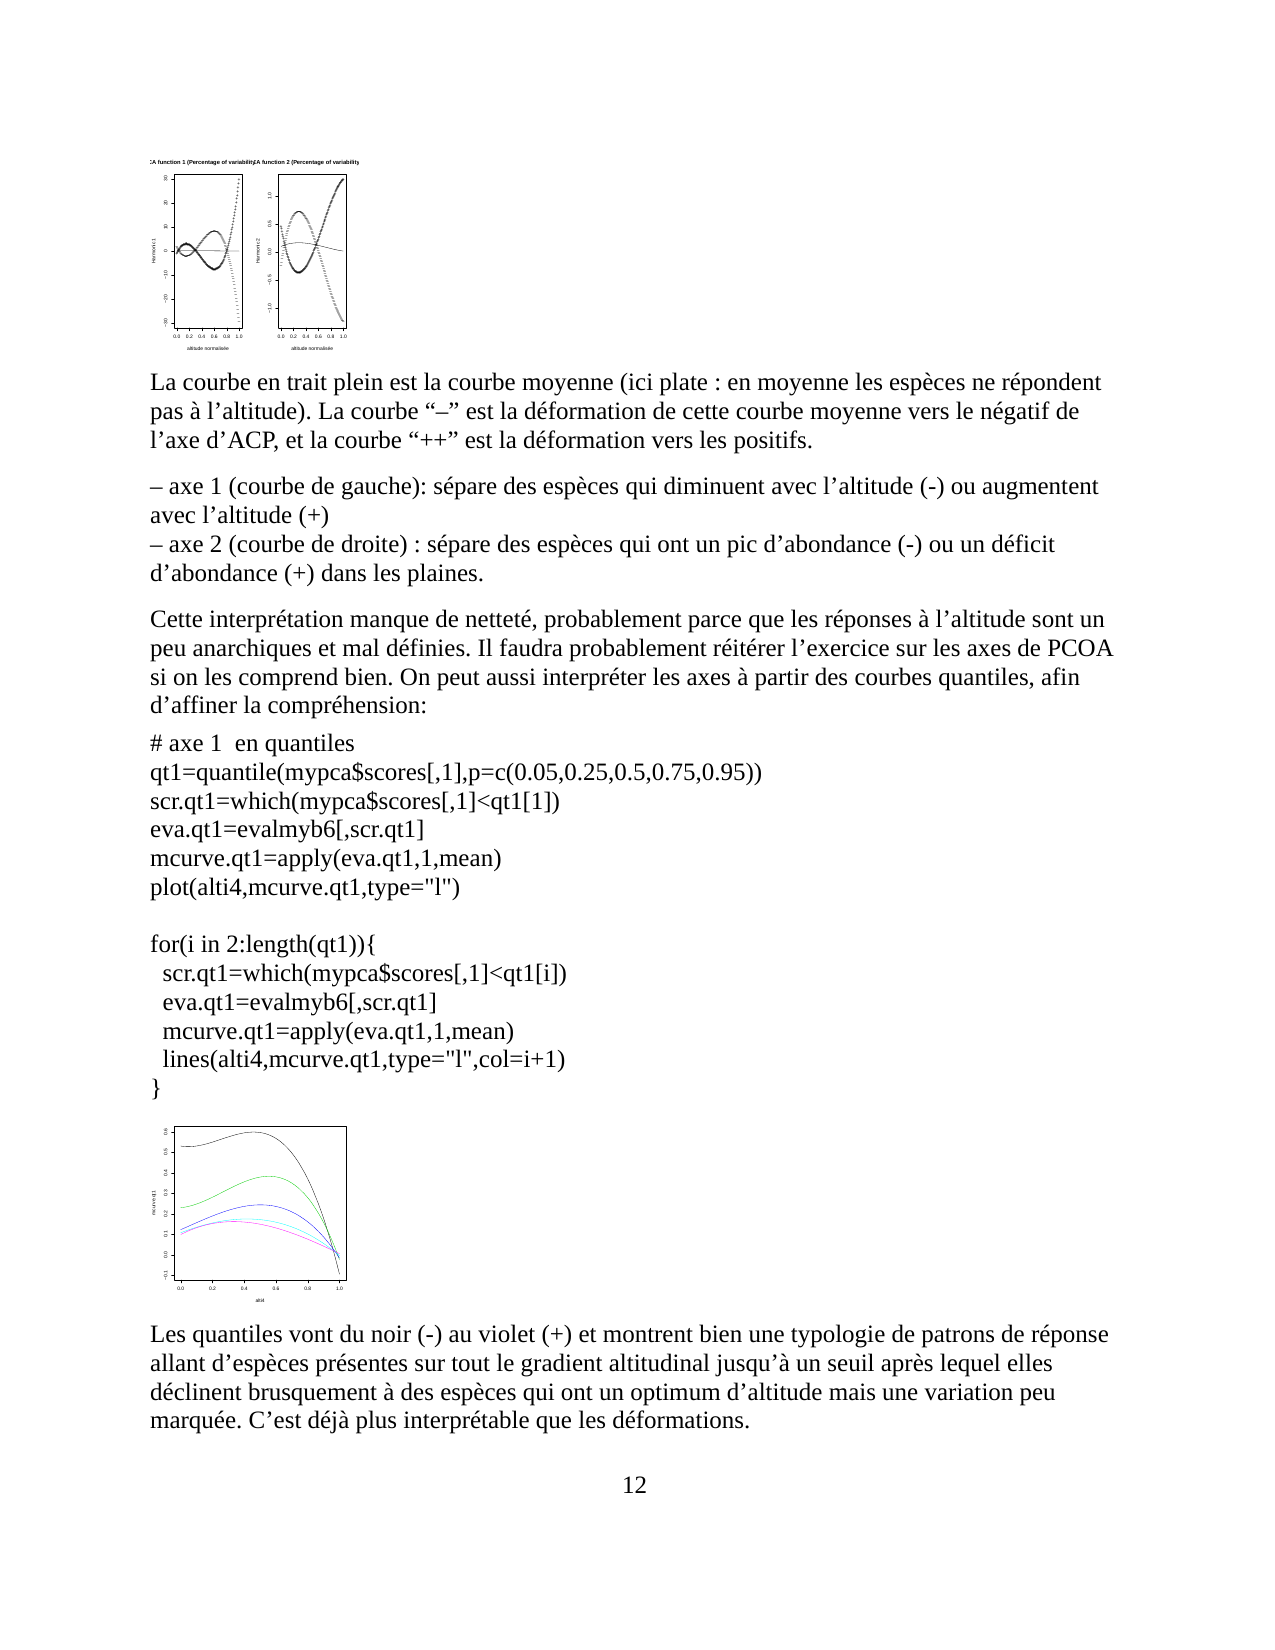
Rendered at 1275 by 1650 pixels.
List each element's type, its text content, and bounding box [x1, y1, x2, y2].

text lines(alti4,mcurve.qt1,type="l",col=i+1) [150, 1044, 1125, 1073]
text scr.qt1=which(mypca$scores[,1]<qt1[i]) [150, 958, 1125, 987]
text scr.qt1=which(mypca$scores[,1]<qt1[1]) [150, 786, 1125, 814]
text – axe 1 (courbe de gauche): sépare des espèces qui diminuent avec l’altitude (-) ou augmentent avec l’altitude (+) – axe 2 (courbe de droite) : sépare des espèces qui ont un pic d’abondance (-) ou un déficit d’abondance (+) dans les plaines. [150, 471, 1125, 586]
text mcurve.qt1=apply(eva.qt1,1,mean) [150, 843, 1125, 872]
text } [150, 1073, 1125, 1102]
text eva.qt1=evalmyb6[,scr.qt1] [150, 814, 1125, 843]
text # axe 1 en quantiles [150, 728, 1125, 757]
text plot(alti4,mcurve.qt1,type="l") [150, 872, 1125, 901]
text Les quantiles vont du noir (-) au violet (+) et montrent bien une typologie de patrons de réponse allant d’espèces présentes sur tout le gradient altitudinal jusqu’à un seuil après lequel elles déclinent brusquement à des espèces qui ont un optimum d’altitude mais une variation peu marquée. C’est déjà plus interprétable que les déformations. [150, 1319, 1125, 1434]
text mcurve.qt1=apply(eva.qt1,1,mean) [150, 1016, 1125, 1044]
text Cette interprétation manque de netteté, probablement parce que les réponses à l’altitude sont un peu anarchiques et mal définies. Il faudra probablement réitérer l’exercice sur les axes de PCOA si on les comprend bien. On peut aussi interpréter les axes à partir des courbes quantiles, afin d’affiner la compréhension: [150, 604, 1125, 719]
text qt1=quantile(mypca$scores[,1],p=c(0.05,0.25,0.5,0.75,0.95)) [150, 757, 1125, 786]
text for(i in 2:length(qt1)){ [150, 929, 1125, 958]
text La courbe en trait plein est la courbe moyenne (ici plate : en moyenne les espèces ne répondent pas à l’altitude). La courbe “–” est la déformation de cette courbe moyenne vers le négatif de l’axe d’ACP, et la courbe “++” est la déformation vers les positifs. [150, 367, 1125, 453]
text eva.qt1=evalmyb6[,scr.qt1] [150, 987, 1125, 1016]
